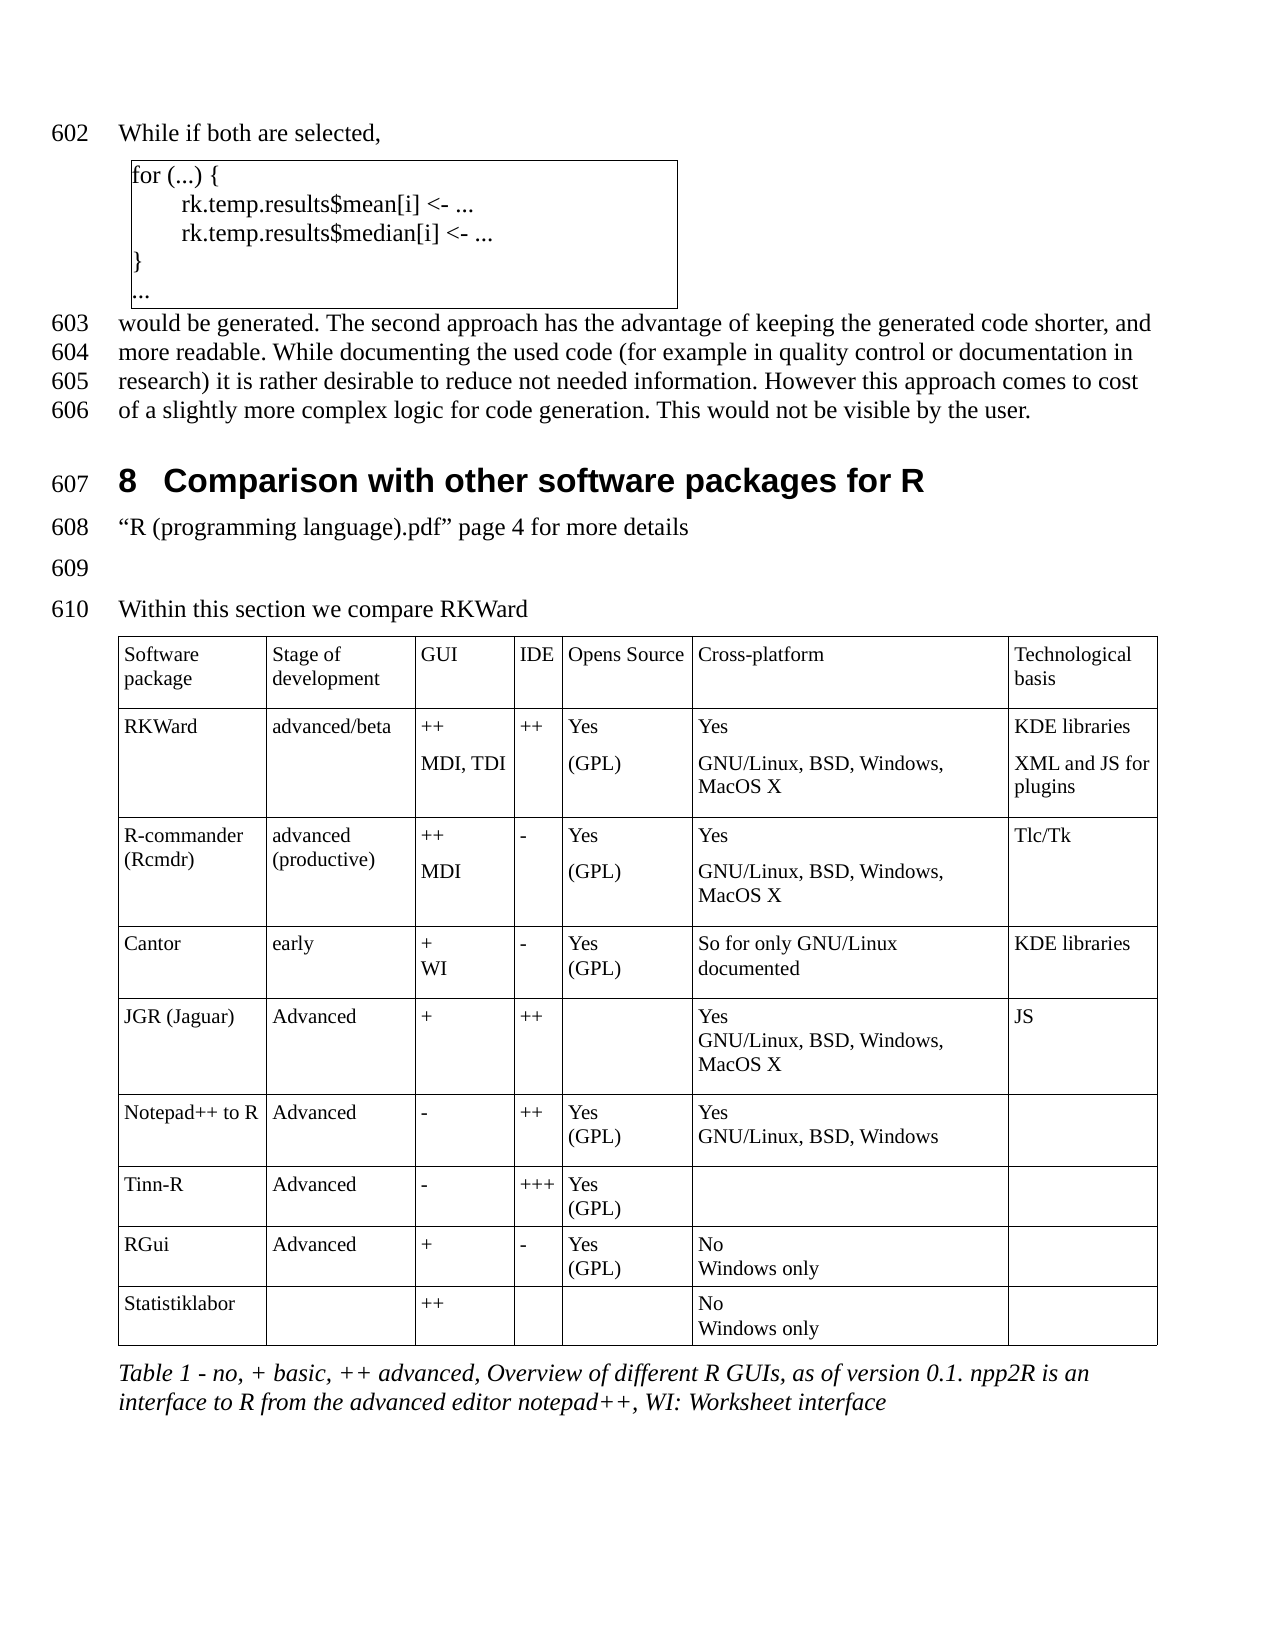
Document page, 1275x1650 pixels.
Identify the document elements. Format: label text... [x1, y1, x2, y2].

table_cell [693, 1167, 1008, 1226]
table_cell Yes GNU/Linux, BSD, Windows, MacOS X [693, 818, 1008, 926]
table_cell RKWard [119, 709, 266, 817]
table_header IDE [515, 637, 562, 708]
table_cell Yes (GPL) [563, 1095, 692, 1166]
table_cell ++ MDI, TDI [416, 709, 514, 817]
text Table 1 - no, + basic, ++ advanced, Overview of different R GUIs, as of version 0.1. npp2R is an interface to R from the advanced editor notepad++, WI: Worksheet interface [118, 1358, 1157, 1415]
table_cell KDE libraries [1009, 927, 1157, 998]
table_cell ++ [416, 1287, 514, 1345]
table_cell Yes (GPL) [563, 1167, 692, 1226]
table_header Stage of development [267, 637, 415, 708]
table_cell Cantor [119, 927, 266, 998]
table_header Cross-platform [693, 637, 1008, 708]
table_cell JGR (Jaguar) [119, 999, 266, 1094]
table_cell KDE libraries XML and JS for plugins [1009, 709, 1157, 817]
text While if both are selected, [118, 118, 1157, 147]
table_cell Tlc/Tk [1009, 818, 1157, 926]
text “R (programming language).pdf” page 4 for more details [118, 512, 1157, 541]
table_cell [563, 1287, 692, 1345]
table_header GUI [416, 637, 514, 708]
text would be generated. The second approach has the advantage of keeping the generated code shorter, and more readable. While documenting the used code (for example in quality control or documentation in research) it is rather desirable to reduce not needed information. However this approach comes to cost of a slightly more complex logic for code generation. This would not be visible by the user. [118, 159, 1157, 423]
table_cell [1009, 1095, 1157, 1166]
table_cell [1009, 1227, 1157, 1286]
table_cell advanced (productive) [267, 818, 415, 926]
table_cell early [267, 927, 415, 998]
table_cell Yes (GPL) [563, 1227, 692, 1286]
table_cell Advanced [267, 999, 415, 1094]
table_cell Yes (GPL) [563, 709, 692, 817]
table_cell So for only GNU/Linux documented [693, 927, 1008, 998]
table_cell Yes GNU/Linux, BSD, Windows, MacOS X [693, 709, 1008, 817]
table_cell ++ [515, 709, 562, 817]
table_header Opens Source [563, 637, 692, 708]
table_cell - [416, 1167, 514, 1226]
table_cell No Windows only [693, 1287, 1008, 1345]
table_cell Yes (GPL) [563, 818, 692, 926]
table_cell advanced/beta [267, 709, 415, 817]
table_cell - [515, 818, 562, 926]
table_cell +++ [515, 1167, 562, 1226]
table_cell R-commander (Rcmdr) [119, 818, 266, 926]
table_cell - [416, 1095, 514, 1166]
table_cell ++ [515, 1095, 562, 1166]
table_cell Notepad++ to R [119, 1095, 266, 1166]
table_cell Advanced [267, 1167, 415, 1226]
table_cell Yes GNU/Linux, BSD, Windows [693, 1095, 1008, 1166]
text Within this section we compare RKWard [118, 594, 1157, 623]
subtitle Comparison with other software packages for R [118, 461, 1157, 499]
table_cell [515, 1287, 562, 1345]
table_header Technological basis [1009, 637, 1157, 708]
table_cell No Windows only [693, 1227, 1008, 1286]
table_cell + [416, 999, 514, 1094]
table_cell ++ [515, 999, 562, 1094]
table_cell + [416, 1227, 514, 1286]
table_cell ++ MDI [416, 818, 514, 926]
table_cell [1009, 1167, 1157, 1226]
table_cell Statistiklabor [119, 1287, 266, 1345]
table_cell [1009, 1287, 1157, 1345]
table_cell - [515, 927, 562, 998]
table_header Software package [119, 637, 266, 708]
table_cell [563, 999, 692, 1094]
table_cell Tinn-R [119, 1167, 266, 1226]
table_cell [267, 1287, 415, 1345]
table_cell Yes (GPL) [563, 927, 692, 998]
table_cell + WI [416, 927, 514, 998]
table_cell JS [1009, 999, 1157, 1094]
table_cell - [515, 1227, 562, 1286]
table_cell Advanced [267, 1095, 415, 1166]
table_cell RGui [119, 1227, 266, 1286]
table_cell Advanced [267, 1227, 415, 1286]
table_cell Yes GNU/Linux, BSD, Windows, MacOS X [693, 999, 1008, 1094]
